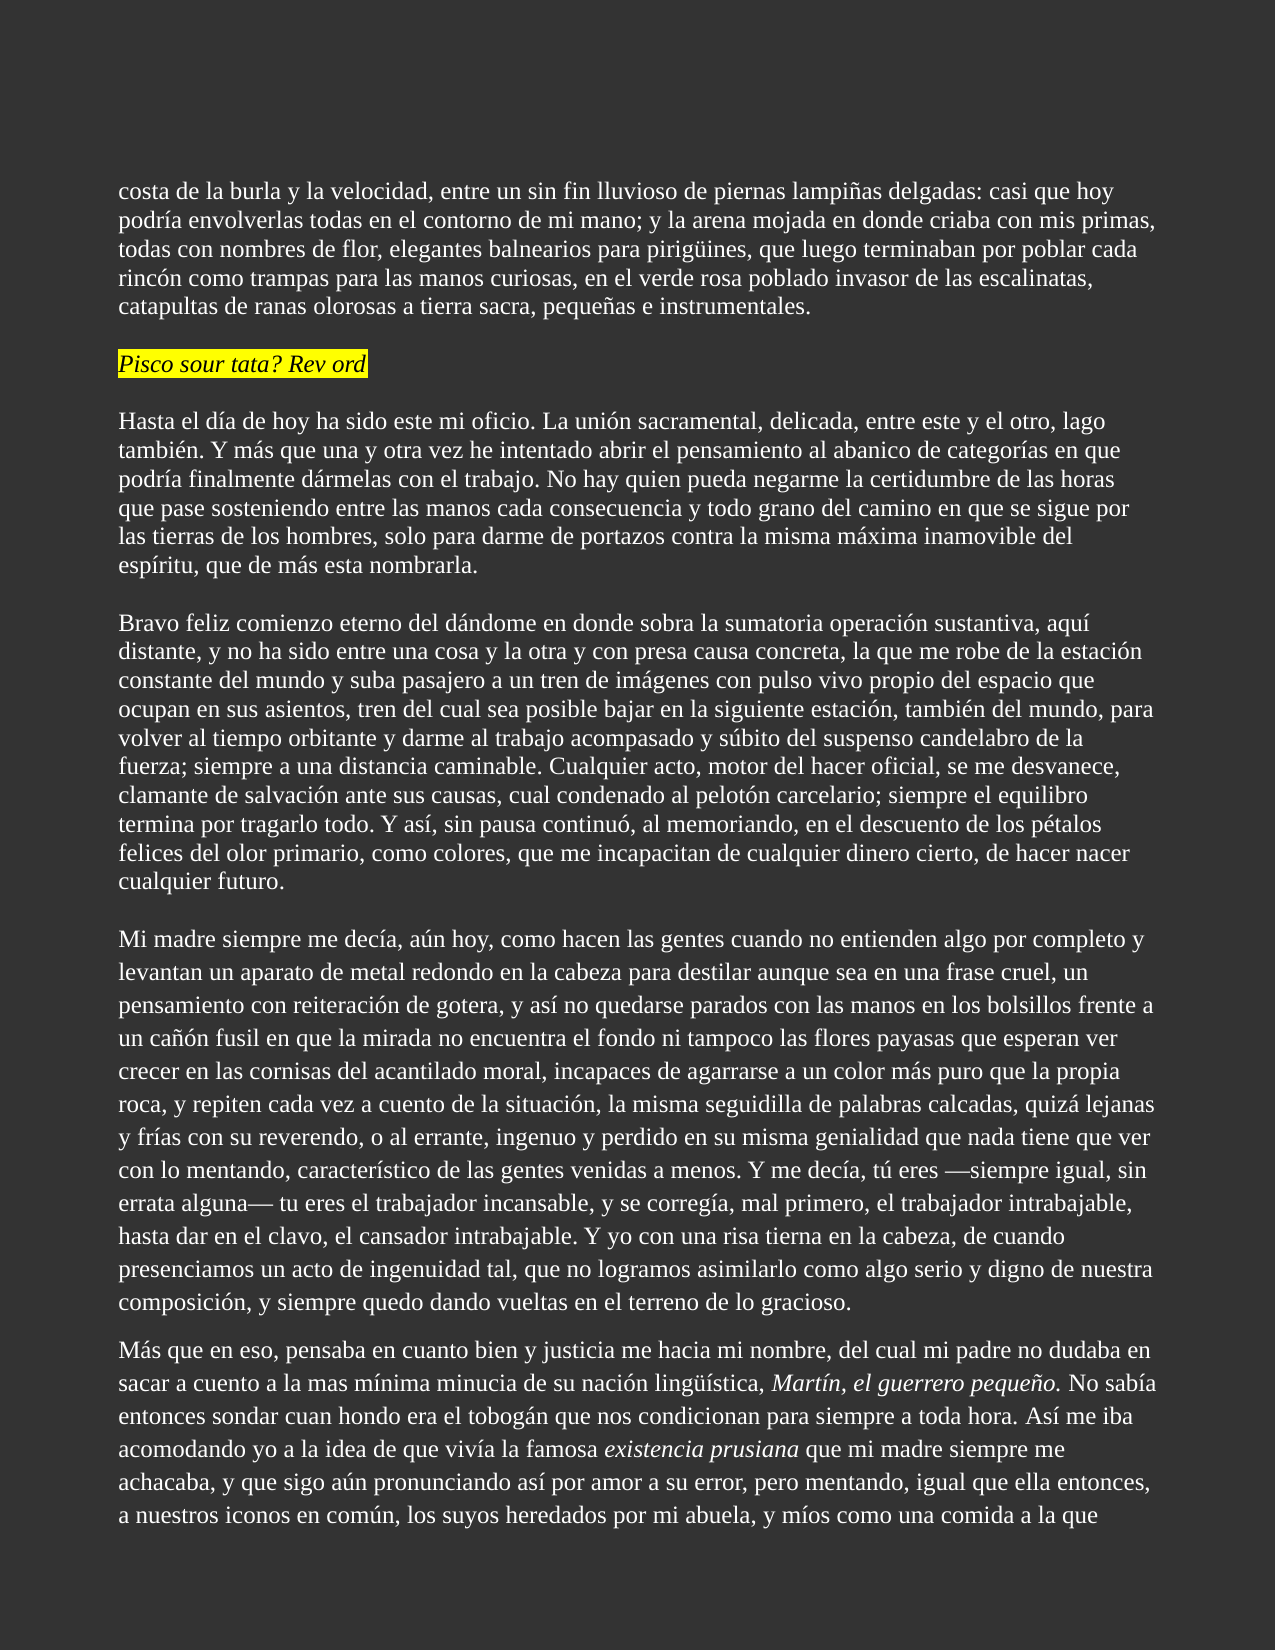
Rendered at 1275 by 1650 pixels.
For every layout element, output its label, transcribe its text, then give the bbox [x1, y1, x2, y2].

text Hasta el día de hoy ha sido este mi oficio. La unión sacramental, delicada, entre este y el otro, lago también. Y más que una y otra vez he intentado abrir el pensamiento al abanico de categorías en que podría finalmente dármelas con el trabajo. No hay quien pueda negarme la certidumbre de las horas que pase sosteniendo entre las manos cada consecuencia y todo grano del camino en que se sigue por las tierras de los hombres, solo para darme de portazos contra la misma máxima inamovible del espíritu, que de más esta nombrarla. [118, 406, 1157, 579]
text Mi madre siempre me decía, aún hoy, como hacen las gentes cuando no entienden algo por completo y levantan un aparato de metal redondo en la cabeza para destilar aunque sea en una frase cruel, un pensamiento con reiteración de gotera, y así no quedarse parados con las manos en los bolsillos frente a un cañón fusil en que la mirada no encuentra el fondo ni tampoco las flores payasas que esperan ver crecer en las cornisas del acantilado moral, incapaces de agarrarse a un color más puro que la propia roca, y repiten cada vez a cuento de la situación, la misma seguidilla de palabras calcadas, quizá lejanas y frías con su reverendo, o al errante, ingenuo y perdido en su misma genialidad que nada tiene que ver con lo mentando, característico de las gentes venidas a menos. Y me decía, tú eres ―siempre igual, sin errata alguna― tu eres el trabajador incansable, y se corregía, mal primero, el trabajador intrabajable, hasta dar en el clavo, el cansador intrabajable. Y yo con una risa tierna en la cabeza, de cuando presenciamos un acto de ingenuidad tal, que no logramos asimilarlo como algo serio y digno de nuestra composición, y siempre quedo dando vueltas en el terreno de lo gracioso. [118, 924, 1157, 1316]
text Más que en eso, pensaba en cuanto bien y justicia me hacia mi nombre, del cual mi padre no dudaba en sacar a cuento a la mas mínima minucia de su nación lingüística, Martín, el guerrero pequeño. No sabía entonces sondar cuan hondo era el tobogán que nos condicionan para siempre a toda hora. Así me iba acomodando yo a la idea de que vivía la famosa existencia prusiana que mi madre siempre me achacaba, y que sigo aún pronunciando así por amor a su error, pero mentando, igual que ella entonces, a nuestros iconos en común, los suyos heredados por mi abuela, y míos como una comida a la que [118, 1335, 1157, 1528]
text Pisco sour tata? Rev ord [118, 349, 1157, 378]
text Bravo feliz comienzo eterno del dándome en donde sobra la sumatoria operación sustantiva, aquí distante, y no ha sido entre una cosa y la otra y con presa causa concreta, la que me robe de la estación constante del mundo y suba pasajero a un tren de imágenes con pulso vivo propio del espacio que ocupan en sus asientos, tren del cual sea posible bajar en la siguiente estación, también del mundo, para volver al tiempo orbitante y darme al trabajo acompasado y súbito del suspenso candelabro de la fuerza; siempre a una distancia caminable. Cualquier acto, motor del hacer oficial, se me desvanece, clamante de salvación ante sus causas, cual condenado al pelotón carcelario; siempre el equilibro termina por tragarlo todo. Y así, sin pausa continuó, al memoriando, en el descuento de los pétalos felices del olor primario, como colores, que me incapacitan de cualquier dinero cierto, de hacer nacer cualquier futuro. [118, 608, 1157, 895]
text costa de la burla y la velocidad, entre un sin fin lluvioso de piernas lampiñas delgadas: casi que hoy podría envolverlas todas en el contorno de mi mano; y la arena mojada en donde criaba con mis primas, todas con nombres de flor, elegantes balnearios para pirigüines, que luego terminaban por poblar cada rincón como trampas para las manos curiosas, en el verde rosa poblado invasor de las escalinatas, catapultas de ranas olorosas a tierra sacra, pequeñas e instrumentales. [118, 176, 1157, 320]
